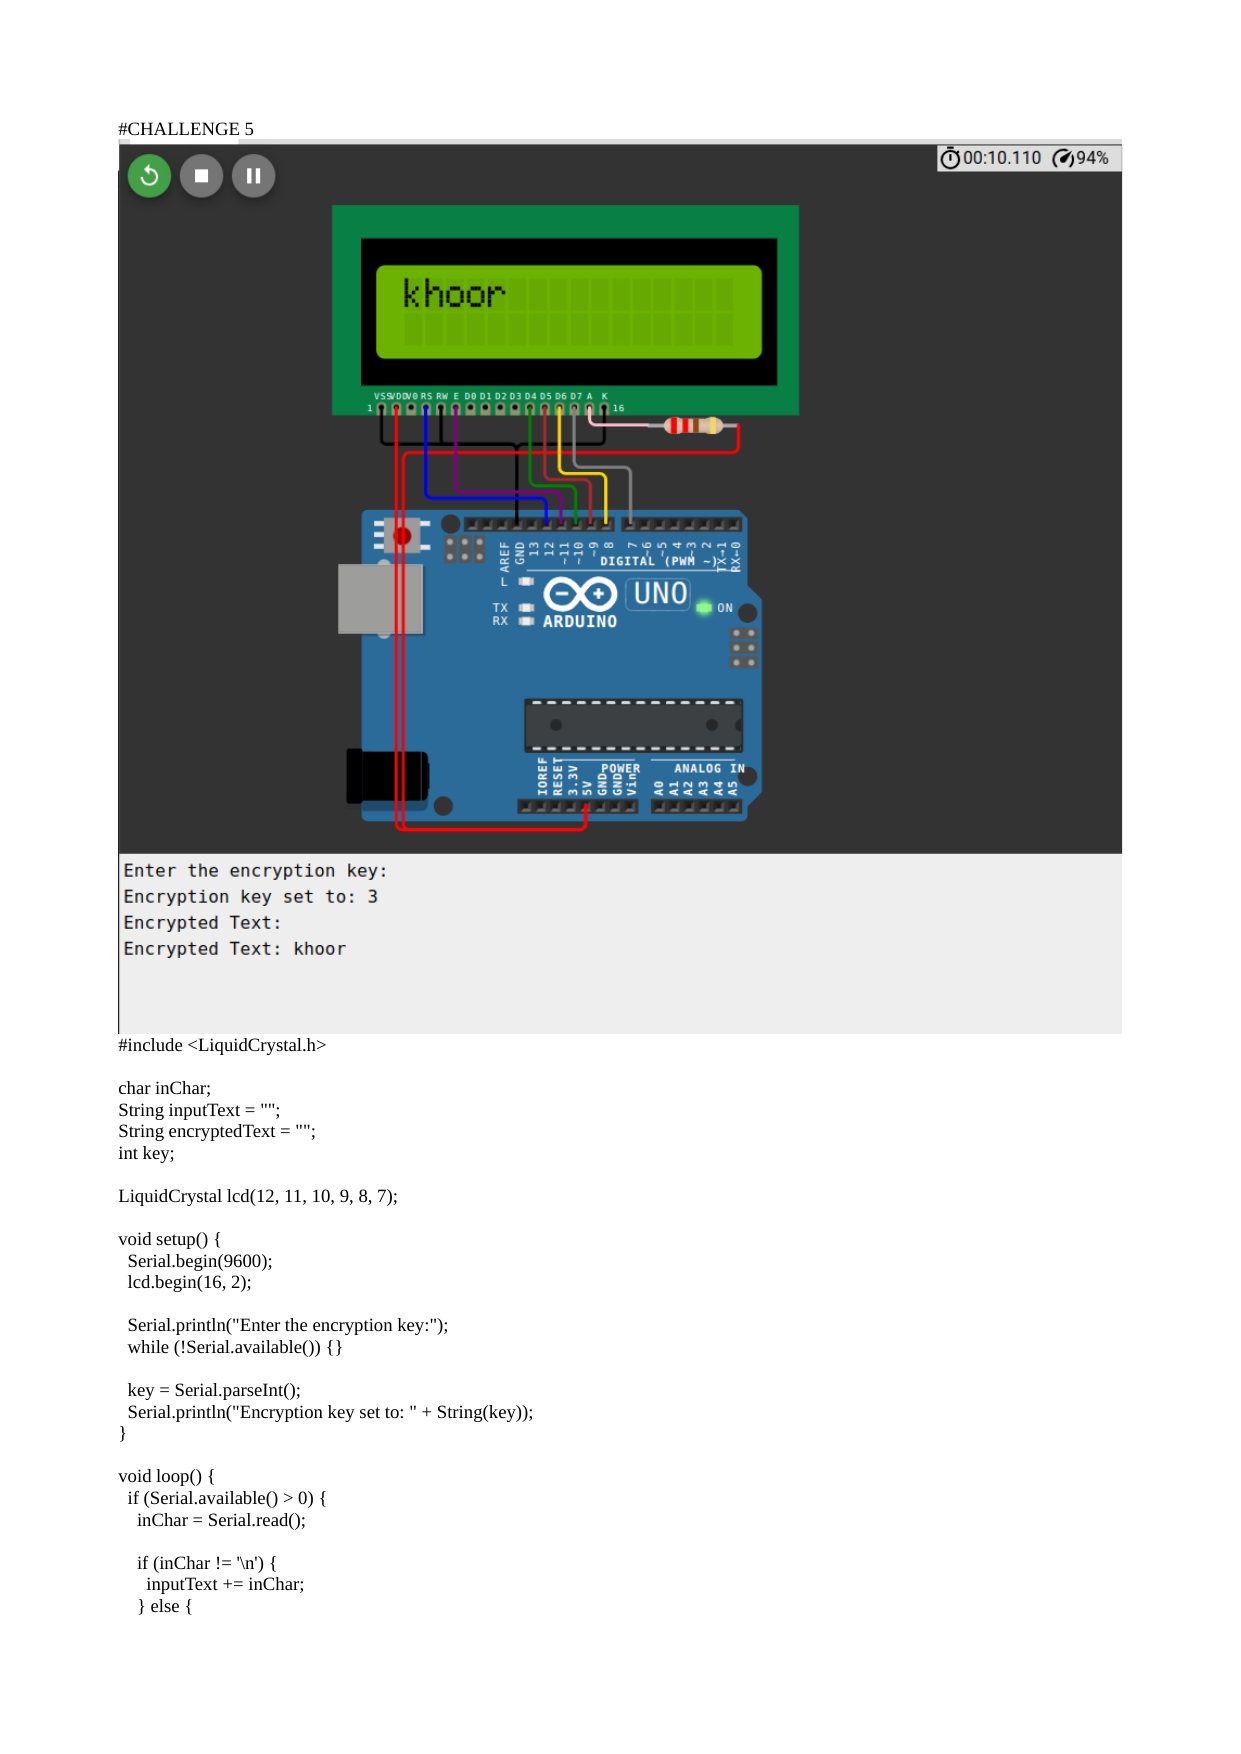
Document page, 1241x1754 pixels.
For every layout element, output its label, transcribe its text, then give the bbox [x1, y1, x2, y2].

text void loop() { [118, 1465, 1122, 1487]
text lcd.begin(16, 2); [118, 1271, 1122, 1293]
text Serial.begin(9600); [118, 1250, 1122, 1271]
text #CHALLENGE 5 [118, 118, 1122, 139]
text inputText += inChar; [118, 1573, 1122, 1595]
text key = Serial.parseInt(); [118, 1379, 1122, 1401]
text if (inChar != '\n') { [118, 1552, 1122, 1573]
text inChar = Serial.read(); [118, 1508, 1122, 1530]
text String encryptedText = ""; [118, 1120, 1122, 1142]
text if (Serial.available() > 0) { [118, 1487, 1122, 1508]
text LiquidCrystal lcd(12, 11, 10, 9, 8, 7); [118, 1185, 1122, 1207]
text } else { [118, 1595, 1122, 1616]
text char inChar; [118, 1077, 1122, 1099]
text } [118, 1422, 1122, 1444]
text void setup() { [118, 1228, 1122, 1250]
text Serial.println("Encryption key set to: " + String(key)); [118, 1401, 1122, 1422]
picture [118, 139, 1123, 1034]
text #include <LiquidCrystal.h> [118, 1034, 1122, 1056]
text String inputText = ""; [118, 1099, 1122, 1120]
text Serial.println("Enter the encryption key:"); [118, 1314, 1122, 1336]
text while (!Serial.available()) {} [118, 1336, 1122, 1357]
text int key; [118, 1142, 1122, 1163]
